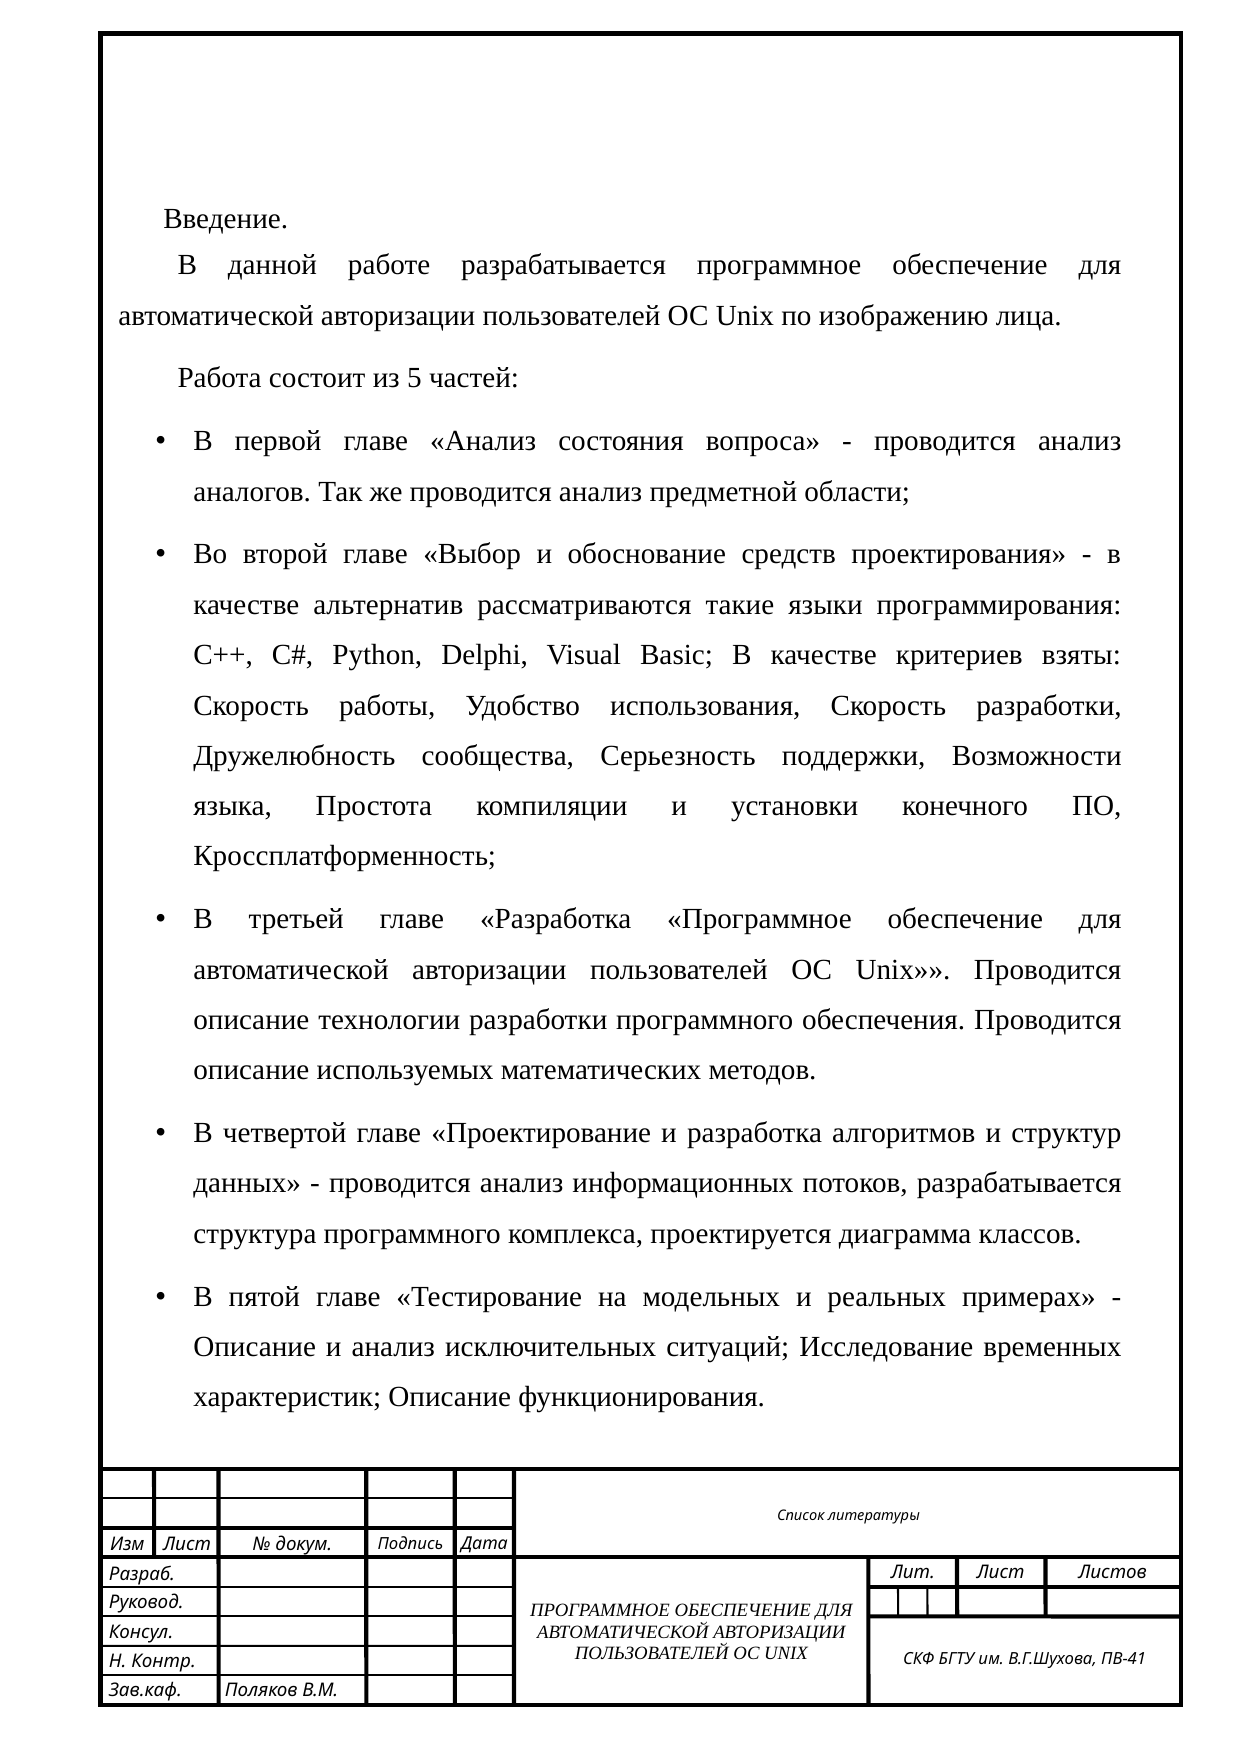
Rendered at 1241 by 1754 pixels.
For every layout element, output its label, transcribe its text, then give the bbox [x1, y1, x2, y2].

list В третьей главе «Разработка «Программное обеспечение для автоматической авторизации пользователей ОС Unix»». Проводится описание технологии разработки программного обеспечения. Проводится описание используемых математических методов. [156, 901, 1122, 1086]
text Работа состоит из 5 частей: [118, 361, 1122, 394]
list В первой главе «Анализ состояния вопроса» - проводится анализ аналогов. Так же проводится анализ предметной области; [156, 423, 1122, 507]
list В пятой главе «Тестирование на модельных и реальных примерах» - Описание и анализ исключительных ситуаций; Исследование временных характеристик; Описание функционирования. [156, 1279, 1122, 1413]
title Введение. [118, 201, 1122, 235]
text В данной работе разрабатывается программное обеспечение для автоматической авторизации пользователей ОС Unix по изображению лица. [118, 247, 1122, 331]
list Во второй главе «Выбор и обоснование средств проектирования» - в качестве альтернатив рассматриваются такие языки программирования: C++, C#, Python, Delphi, Visual Basic; В качестве критериев взяты: Скорость работы, Удобство использования, Скорость разработки, Дружелюбность сообщества, Серьезность поддержки, Возможности языка, Простота компиляции и установки конечного ПО, Кроссплатформенность; [156, 537, 1122, 872]
list В четвертой главе «Проектирование и разработка алгоритмов и структур данных» - проводится анализ информационных потоков, разрабатывается структура программного комплекса, проектируется диаграмма классов. [156, 1115, 1122, 1249]
